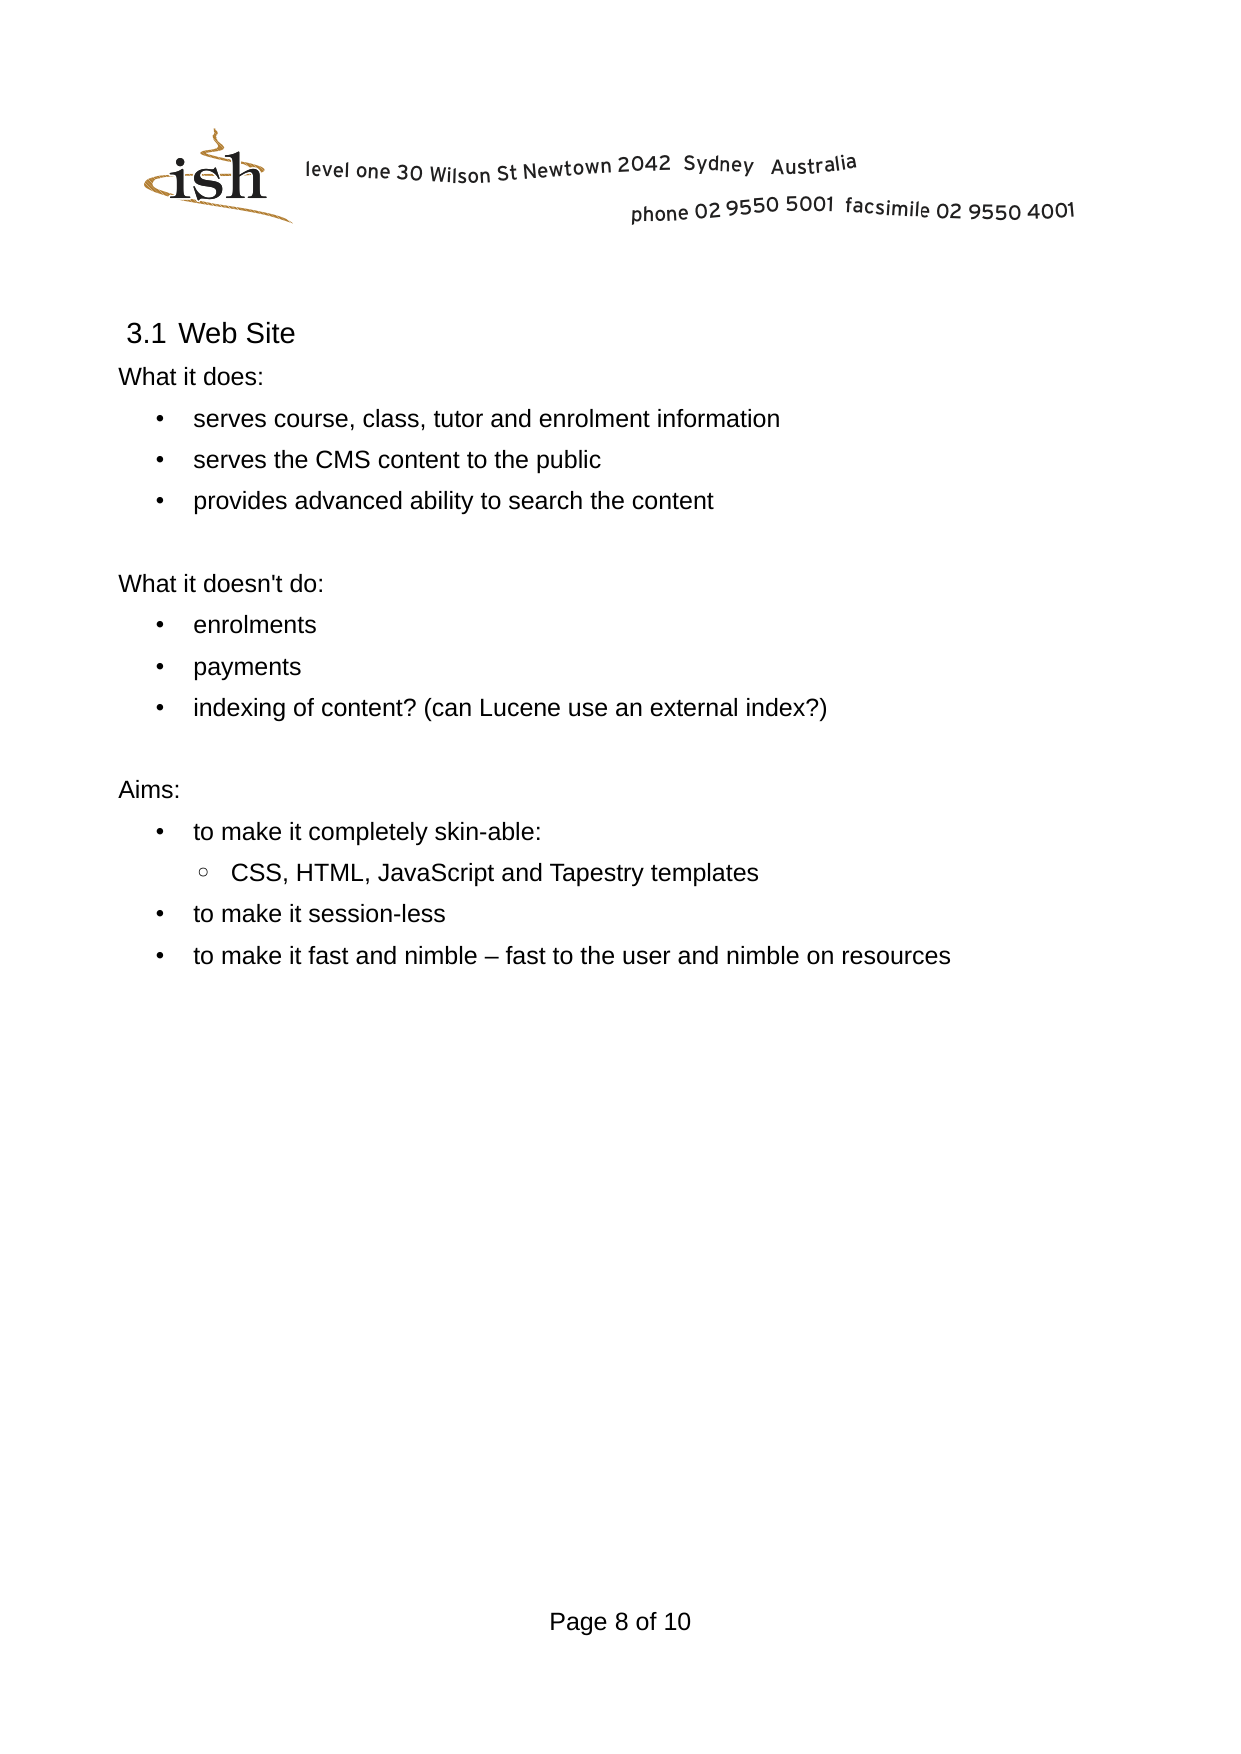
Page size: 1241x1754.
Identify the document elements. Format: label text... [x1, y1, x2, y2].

list serves course, class, tutor and enrolment information [156, 404, 1122, 432]
subtitle Web Site [118, 316, 1122, 350]
list provides advanced ability to search the content [156, 486, 1122, 515]
list to make it completely skin-able: [156, 817, 1122, 846]
list indexing of content? (can Lucene use an external index?) [156, 693, 1122, 722]
picture [118, 118, 1123, 237]
list serves the CMS content to the public [156, 445, 1122, 474]
text What it does: [118, 362, 1122, 391]
list CSS, HTML, JavaScript and Tapestry templates [193, 858, 1122, 887]
list payments [156, 652, 1122, 680]
text What it doesn't do: [118, 569, 1122, 598]
list enrolments [156, 610, 1122, 639]
text Aims: [118, 776, 1122, 804]
list to make it session-less [156, 899, 1122, 928]
list to make it fast and nimble – fast to the user and nimble on resources [156, 941, 1122, 970]
